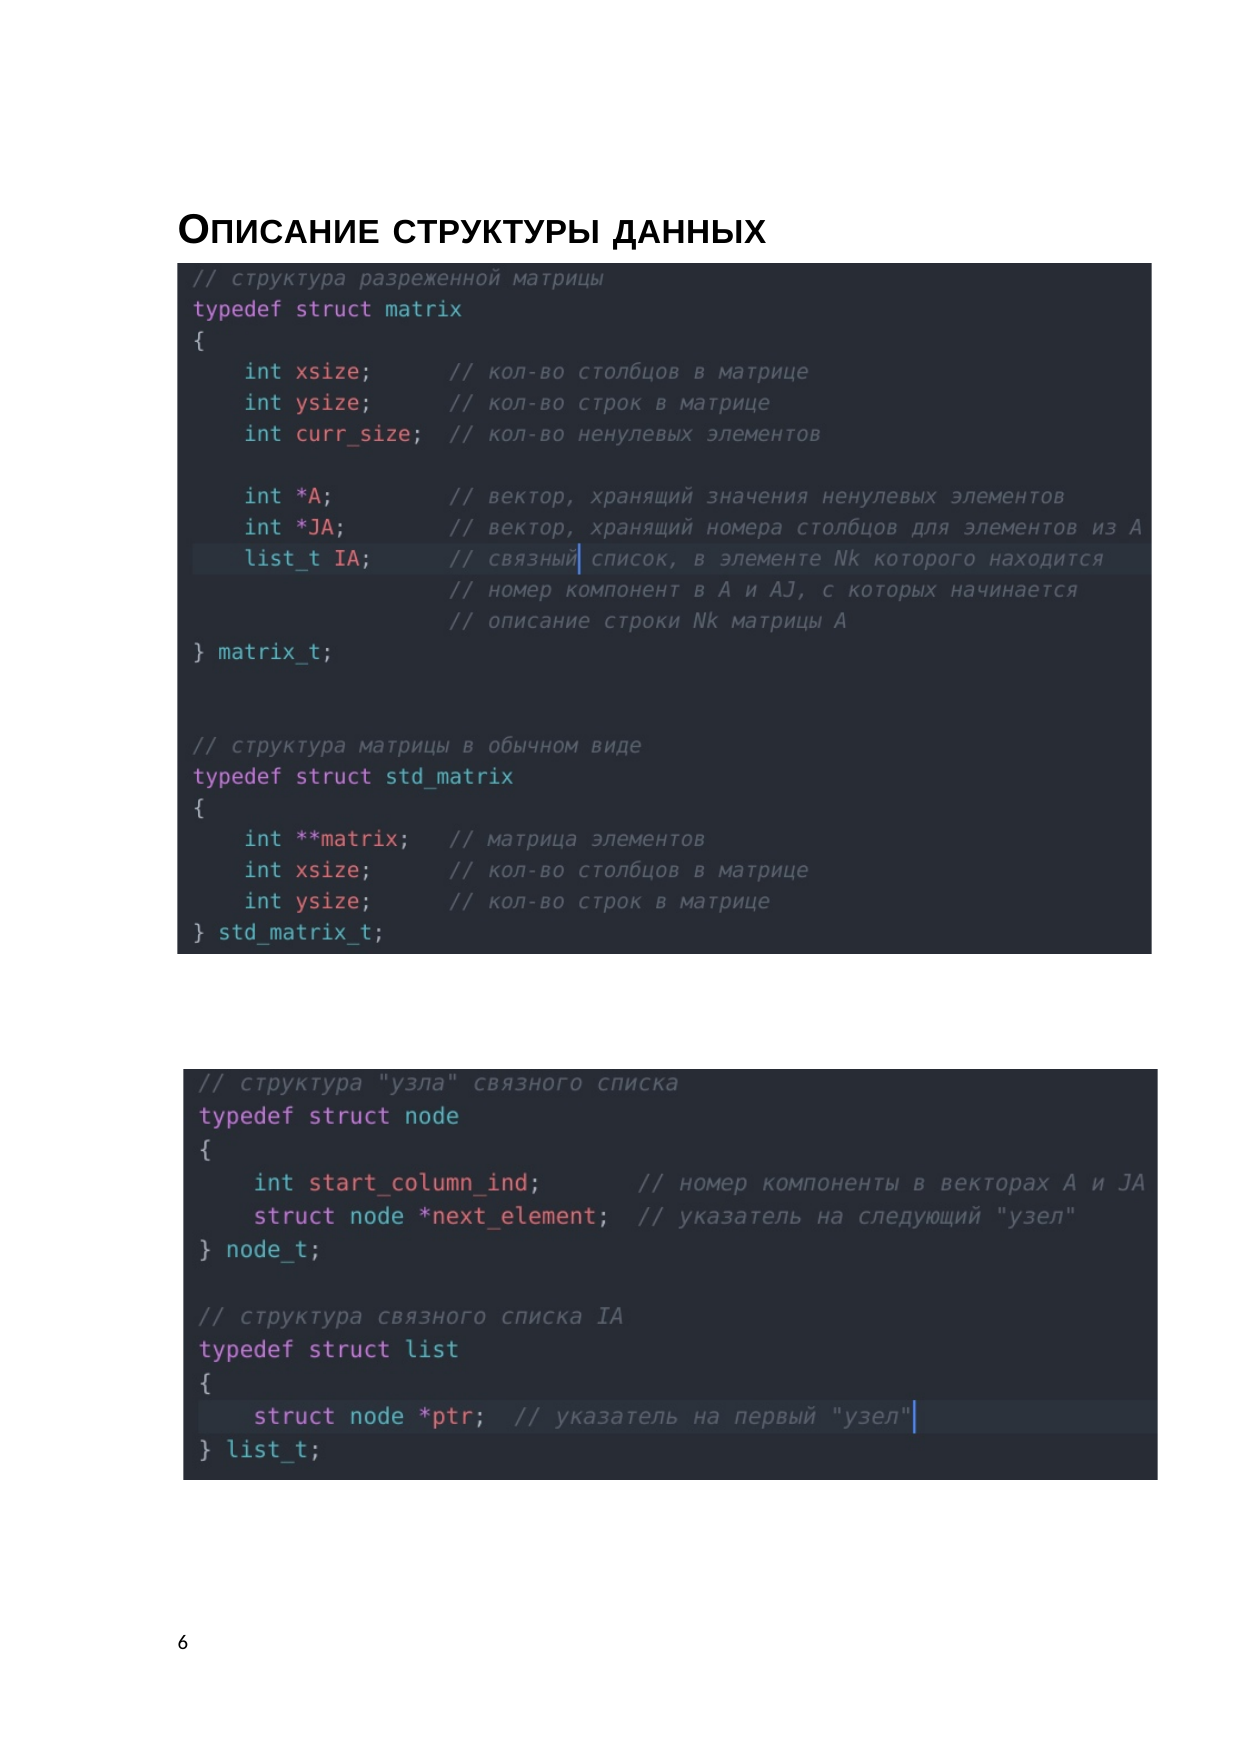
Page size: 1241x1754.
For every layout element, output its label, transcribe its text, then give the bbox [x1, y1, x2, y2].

picture [183, 1069, 1158, 1480]
picture [177, 263, 1152, 954]
subtitle Описание структуры данных [177, 204, 1152, 252]
